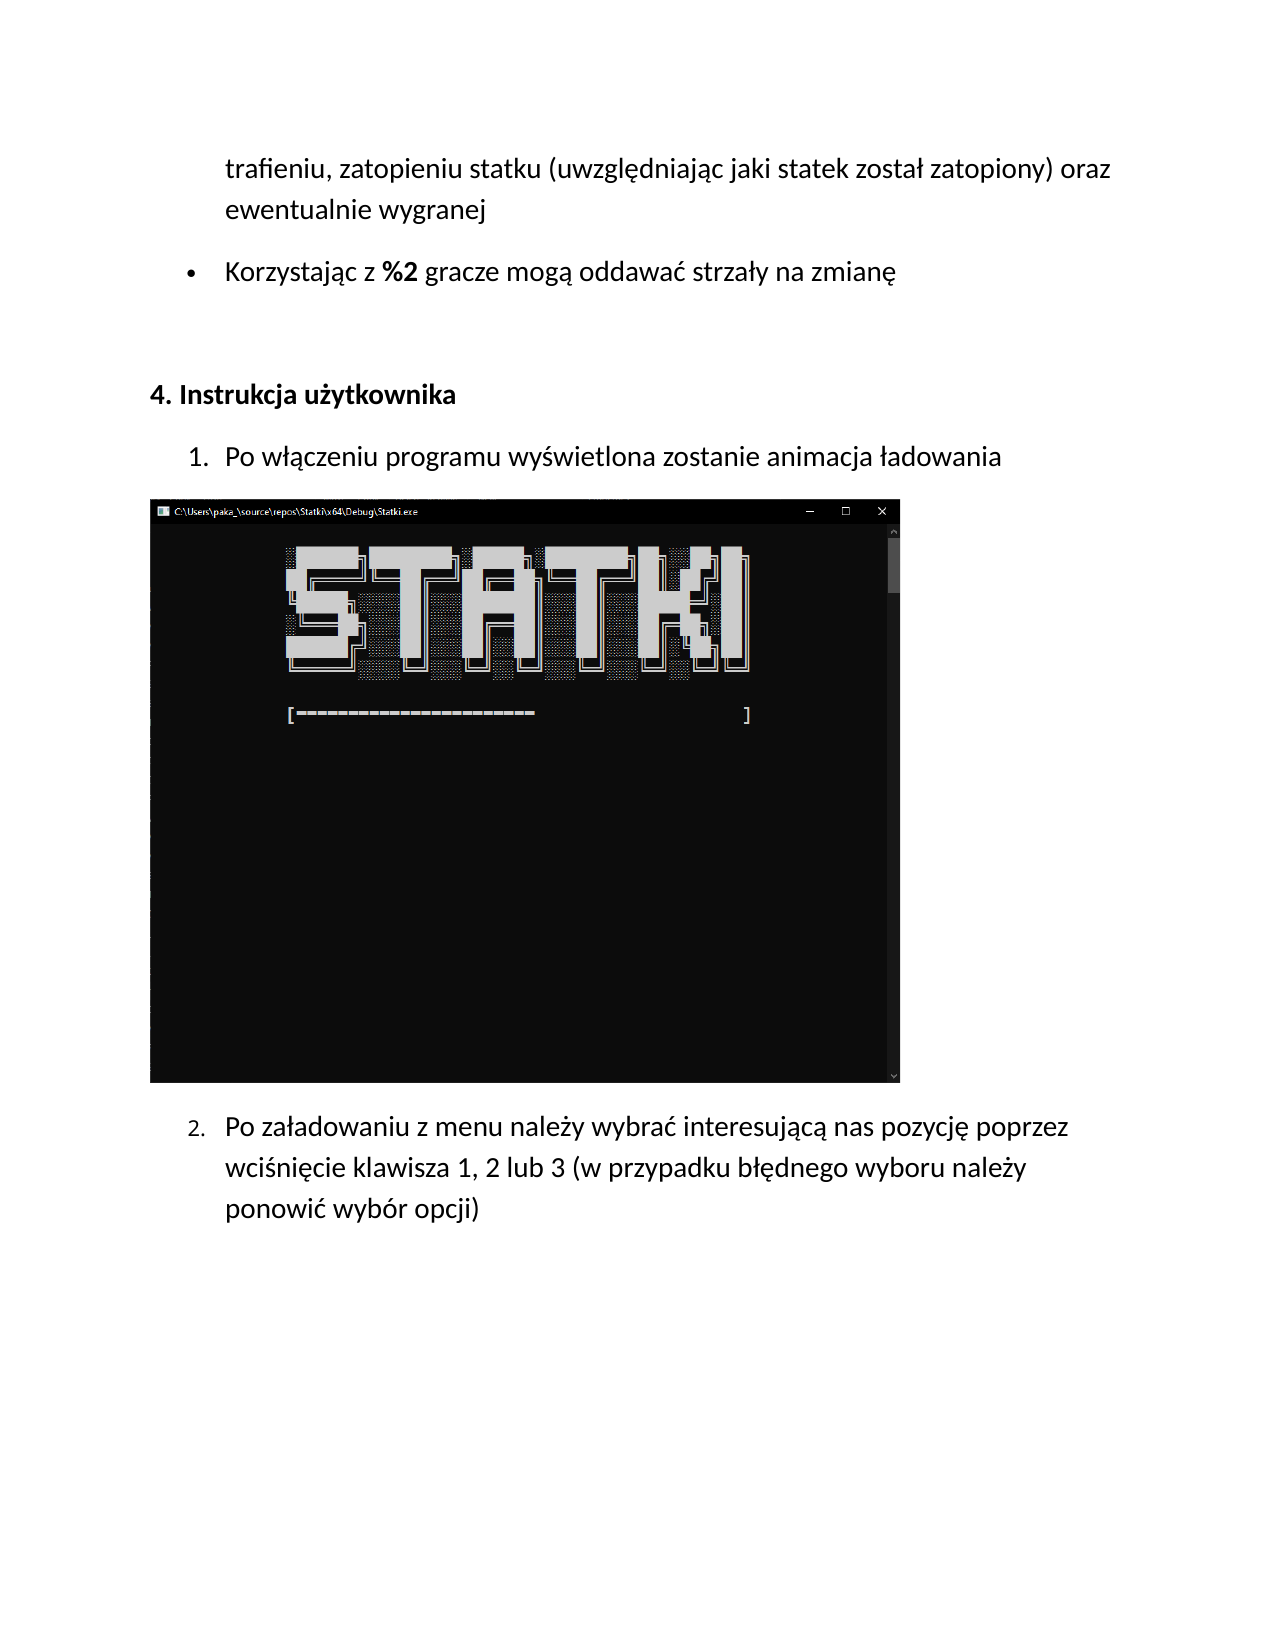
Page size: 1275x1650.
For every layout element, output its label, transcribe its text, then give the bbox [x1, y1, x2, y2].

list Po włączeniu programu wyświetlona zostanie animacja ładowania [187, 438, 1125, 474]
list trafieniu, zatopieniu statku (uwzględniając jaki statek został zatopiony) oraz ewentualnie wygranej [187, 150, 1125, 227]
list Po załadowaniu z menu należy wybrać interesującą nas pozycję poprzez wciśnięcie klawisza 1, 2 lub 3 (w przypadku błędnego wyboru należy ponowić wybór opcji) [187, 1108, 1125, 1225]
text 4. Instrukcja użytkownika [150, 376, 1125, 412]
list Korzystając z %2 gracze mogą oddawać strzały na zmianę [187, 253, 1125, 288]
